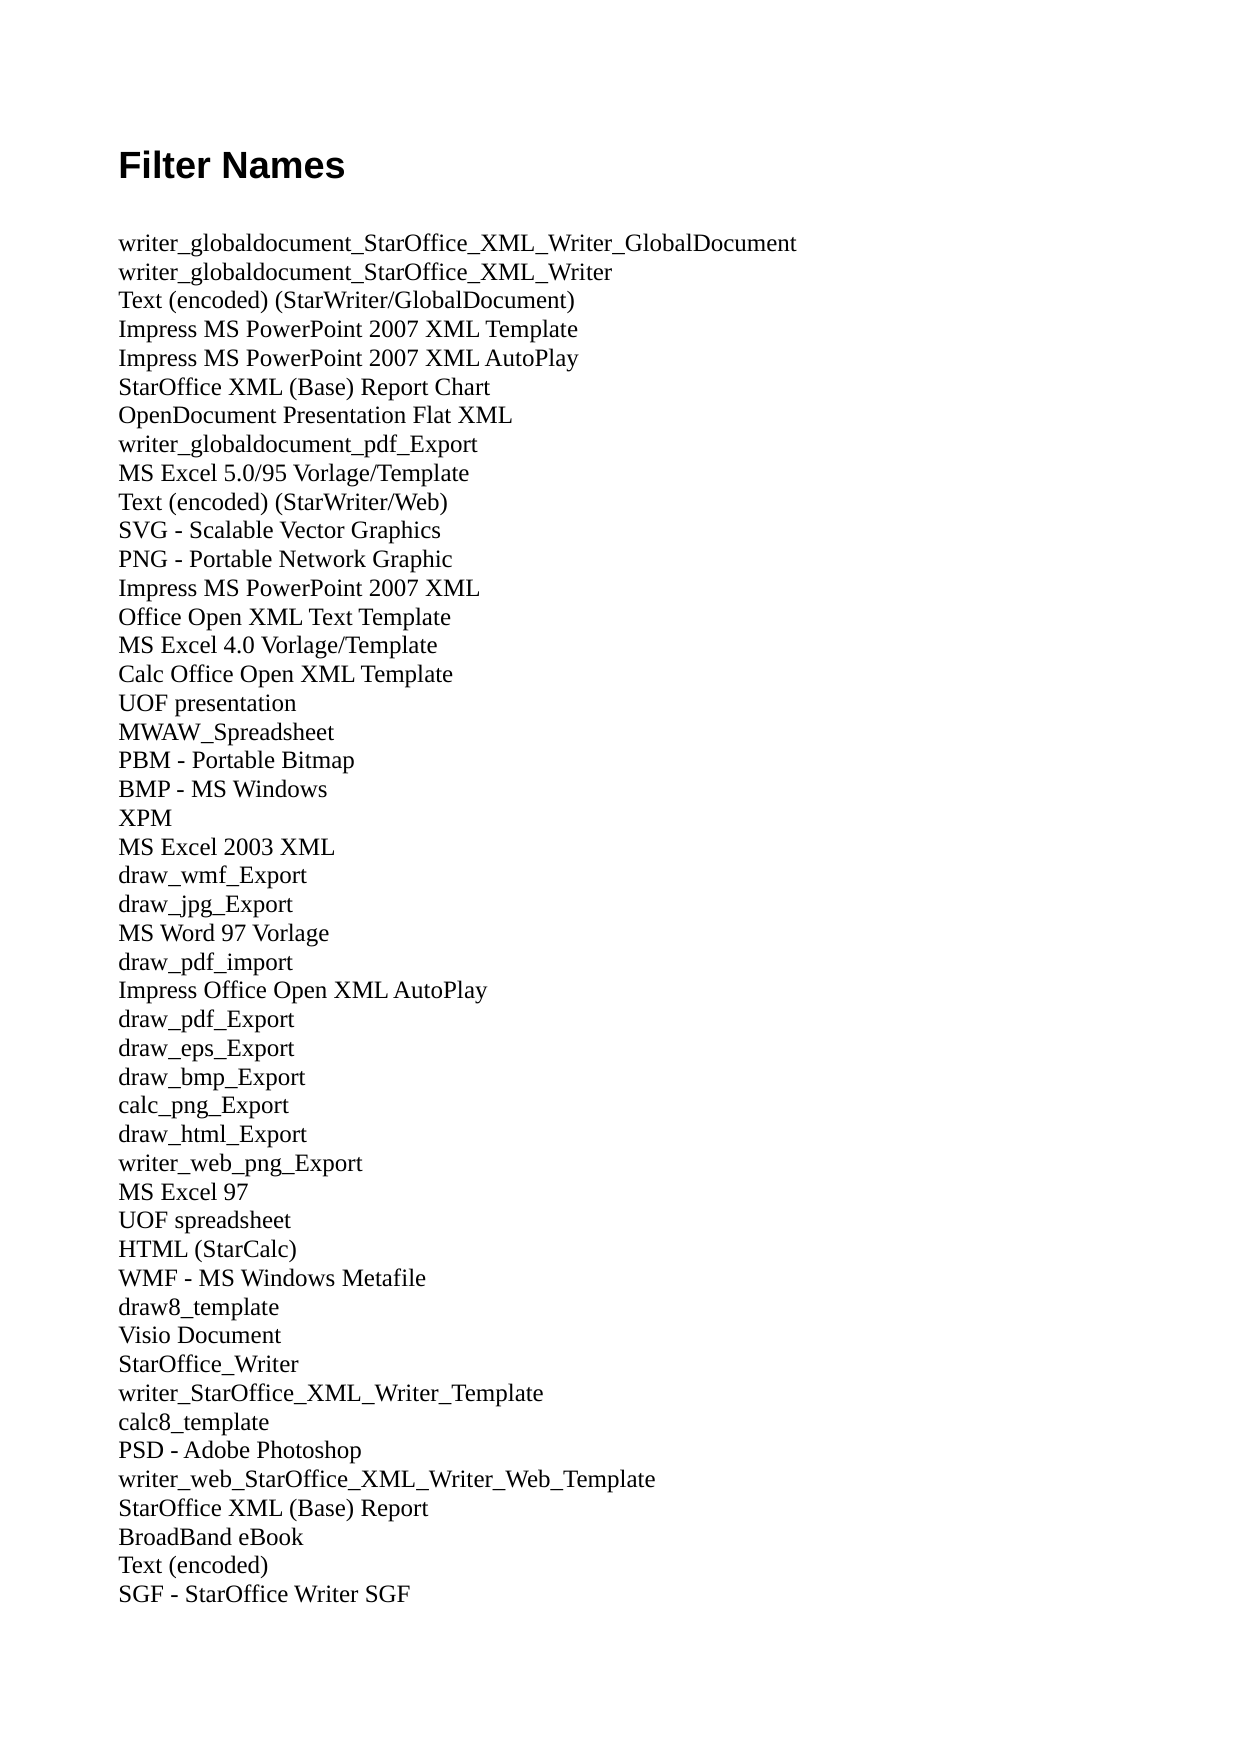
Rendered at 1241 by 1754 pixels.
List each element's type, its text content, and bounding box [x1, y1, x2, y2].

text writer_globaldocument_StarOffice_XML_Writer_GlobalDocument writer_globaldocument_StarOffice_XML_Writer Text (encoded) (StarWriter/GlobalDocument) Impress MS PowerPoint 2007 XML Template Impress MS PowerPoint 2007 XML AutoPlay StarOffice XML (Base) Report Chart OpenDocument Presentation Flat XML writer_globaldocument_pdf_Export MS Excel 5.0/95 Vorlage/Template Text (encoded) (StarWriter/Web) SVG - Scalable Vector Graphics PNG - Portable Network Graphic Impress MS PowerPoint 2007 XML Office Open XML Text Template MS Excel 4.0 Vorlage/Template Calc Office Open XML Template UOF presentation MWAW_Spreadsheet PBM - Portable Bitmap BMP - MS Windows XPM MS Excel 2003 XML draw_wmf_Export draw_jpg_Export MS Word 97 Vorlage draw_pdf_import Impress Office Open XML AutoPlay draw_pdf_Export draw_eps_Export draw_bmp_Export calc_png_Export draw_html_Export writer_web_png_Export MS Excel 97 UOF spreadsheet HTML (StarCalc) WMF - MS Windows Metafile draw8_template Visio Document StarOffice_Writer writer_StarOffice_XML_Writer_Template calc8_template PSD - Adobe Photoshop writer_web_StarOffice_XML_Writer_Web_Template StarOffice XML (Base) Report BroadBand eBook Text (encoded) SGF - StarOffice Writer SGF [118, 228, 1122, 1608]
subtitle Filter Names [118, 143, 1122, 187]
